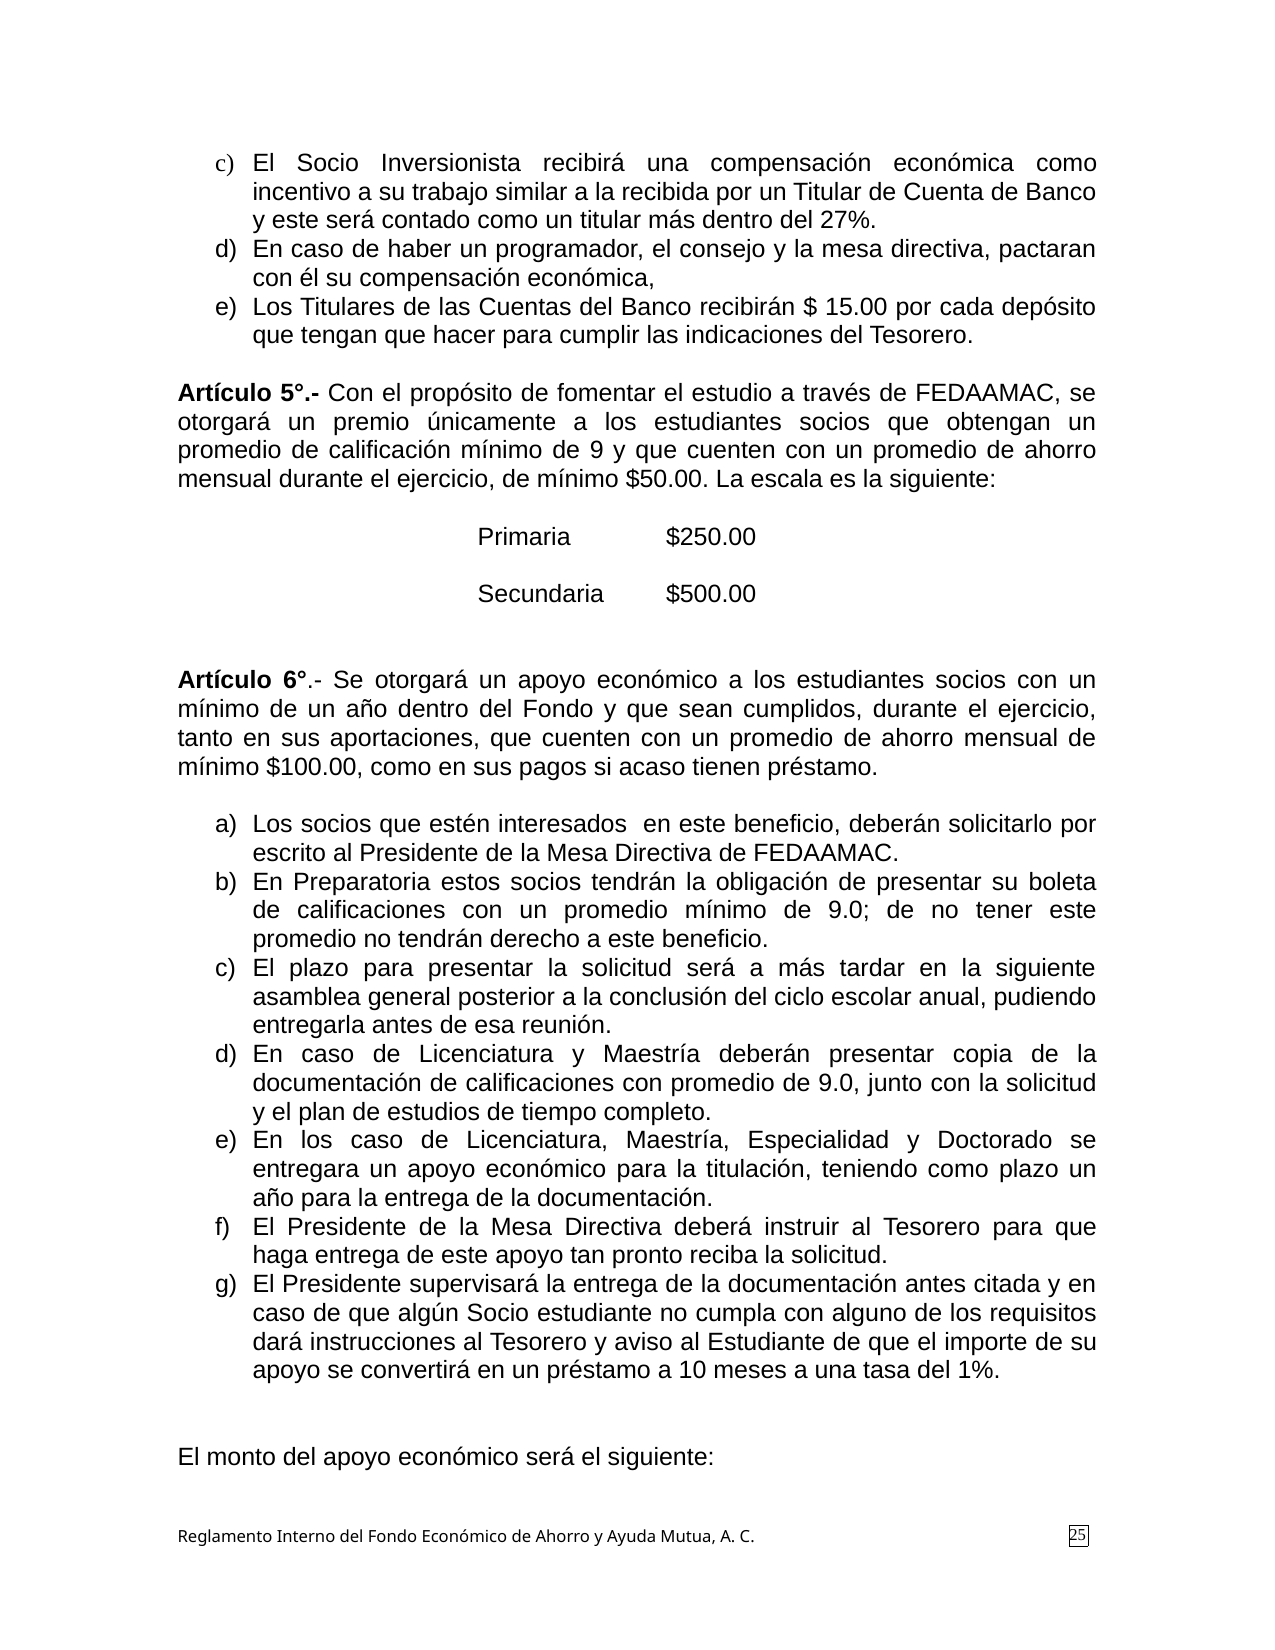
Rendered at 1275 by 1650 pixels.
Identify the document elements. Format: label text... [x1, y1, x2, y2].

list En Preparatoria estos socios tendrán la obligación de presentar su boleta de calificaciones con un promedio mínimo de 9.0; de no tener este promedio no tendrán derecho a este beneficio. [215, 866, 1098, 953]
text Artículo 5°.- Con el propósito de fomentar el estudio a través de FEDAAMAC, se otorgará un premio únicamente a los estudiantes socios que obtengan un promedio de calificación mínimo de 9 y que cuenten con un promedio de ahorro mensual durante el ejercicio, de mínimo $50.00. La escala es la siguiente: [177, 378, 1098, 493]
table_cell $500.00 [655, 579, 787, 608]
list En caso de Licenciatura y Maestría deberán presentar copia de la documentación de calificaciones con promedio de 9.0, junto con la solicitud y el plan de estudios de tiempo completo. [215, 1039, 1098, 1125]
table_cell Secundaria [466, 579, 654, 608]
text El monto del apoyo económico será el siguiente: [177, 1441, 1098, 1470]
table_header $250.00 [655, 521, 787, 579]
text Artículo 6°.- Se otorgará un apoyo económico a los estudiantes socios con un mínimo de un año dentro del Fondo y que sean cumplidos, durante el ejercicio, tanto en sus aportaciones, que cuenten con un promedio de ahorro mensual de mínimo $100.00, como en sus pagos si acaso tienen préstamo. [177, 665, 1098, 780]
list En caso de haber un programador, el consejo y la mesa directiva, pactaran con él su compensación económica, [215, 234, 1098, 291]
list El Presidente de la Mesa Directiva deberá instruir al Tesorero para que haga entrega de este apoyo tan pronto reciba la solicitud. [215, 1211, 1098, 1269]
list Los Titulares de las Cuentas del Banco recibirán $ 15.00 por cada depósito que tengan que hacer para cumplir las indicaciones del Tesorero. [215, 291, 1098, 349]
list El Socio Inversionista recibirá una compensación económica como incentivo a su trabajo similar a la recibida por un Titular de Cuenta de Banco y este será contado como un titular más dentro del 27%. [215, 148, 1098, 234]
list En los caso de Licenciatura, Maestría, Especialidad y Doctorado se entregara un apoyo económico para la titulación, teniendo como plazo un año para la entrega de la documentación. [215, 1125, 1098, 1211]
list Los socios que estén interesados en este beneficio, deberán solicitarlo por escrito al Presidente de la Mesa Directiva de FEDAAMAC. [215, 809, 1098, 866]
list El plazo para presentar la solicitud será a más tardar en la siguiente asamblea general posterior a la conclusión del ciclo escolar anual, pudiendo entregarla antes de esa reunión. [215, 953, 1098, 1039]
table_header Primaria [466, 521, 654, 579]
list El Presidente supervisará la entrega de la documentación antes citada y en caso de que algún Socio estudiante no cumpla con alguno de los requisitos dará instrucciones al Tesorero y aviso al Estudiante de que el importe de su apoyo se convertirá en un préstamo a 10 meses a una tasa del 1%. [215, 1269, 1098, 1384]
